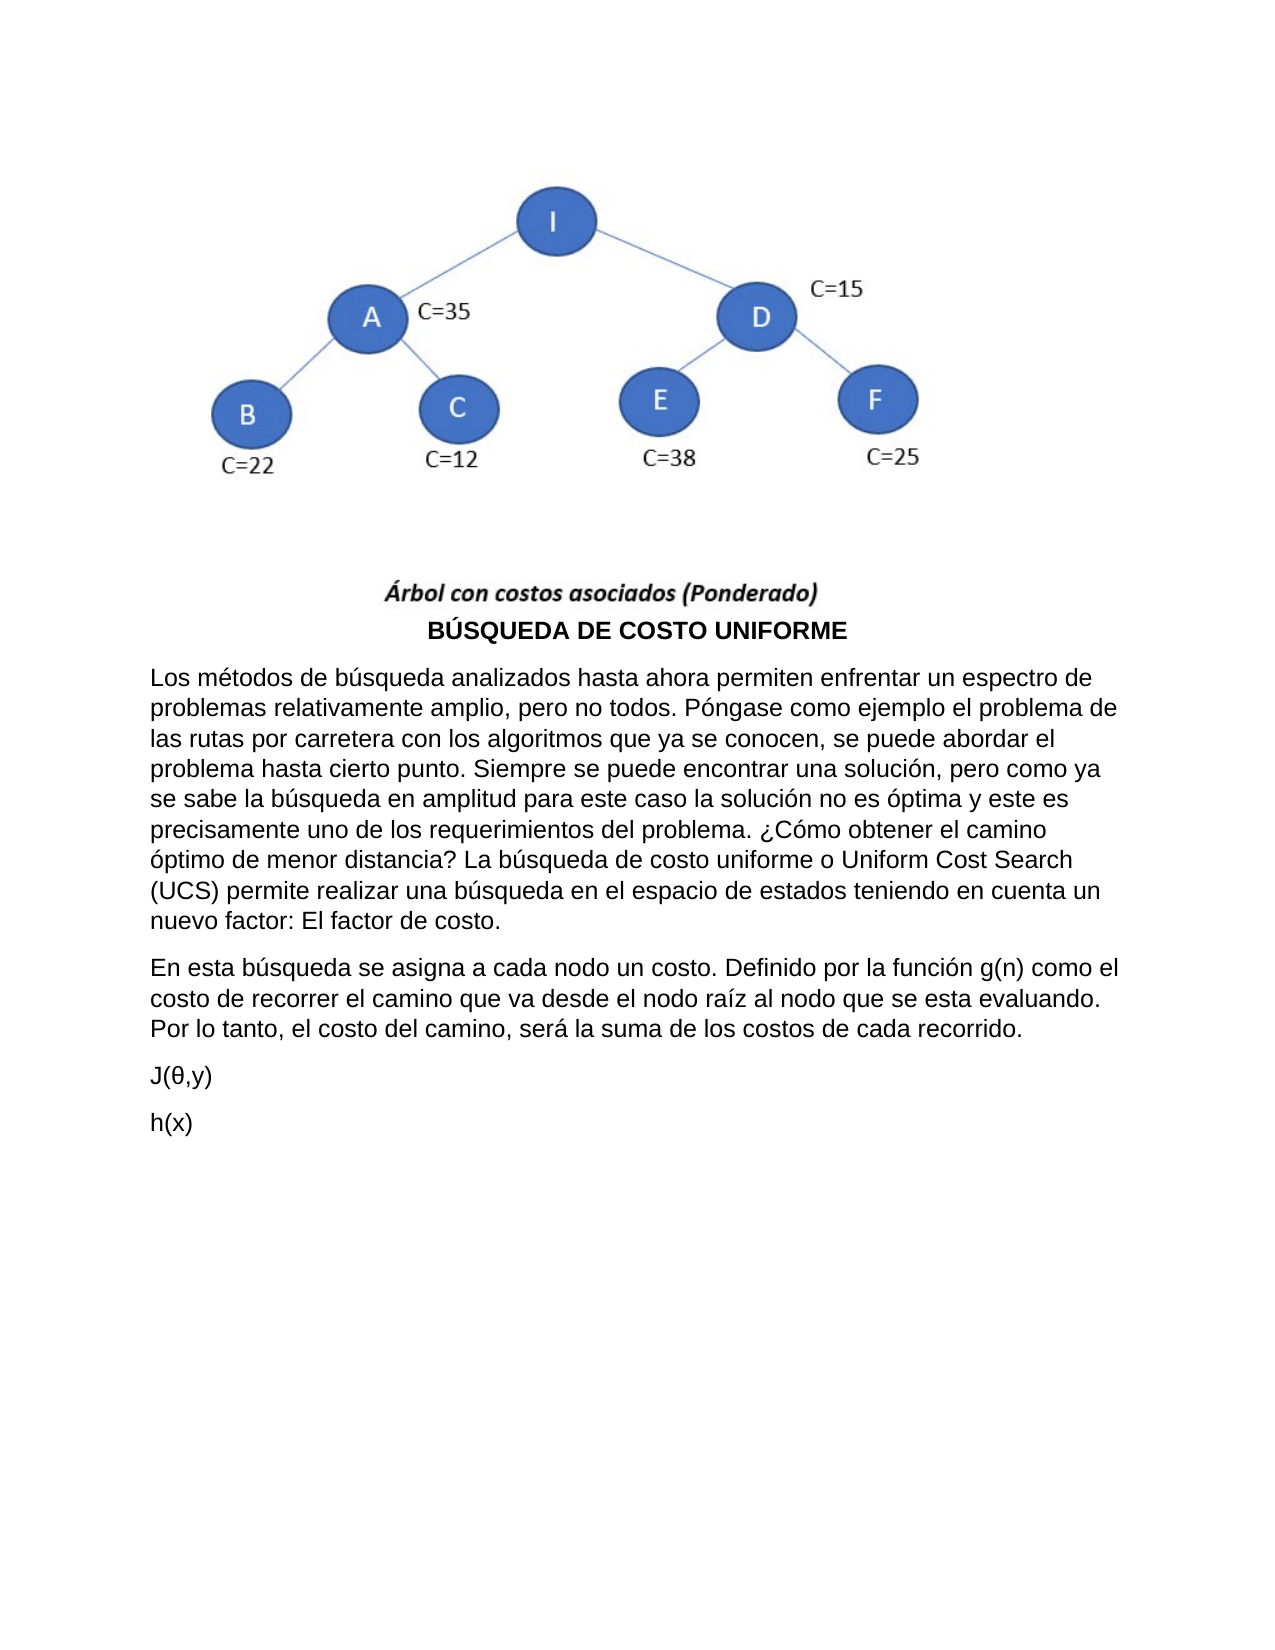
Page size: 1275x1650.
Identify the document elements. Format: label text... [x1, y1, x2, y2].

text BÚSQUEDA DE COSTO UNIFORME [150, 244, 1125, 644]
text Los métodos de búsqueda analizados hasta ahora permiten enfrentar un espectro de problemas relativamente amplio, pero no todos. Póngase como ejemplo el problema de las rutas por carretera con los algoritmos que ya se conocen, se puede abordar el problema hasta cierto punto. Siempre se puede encontrar una solución, pero como ya se sabe la búsqueda en amplitud para este caso la solución no es óptima y este es precisamente uno de los requerimientos del problema. ¿Cómo obtener el camino óptimo de menor distancia? La búsqueda de costo uniforme o Uniform Cost Search (UCS) permite realizar una búsqueda en el espacio de estados teniendo en cuenta un nuevo factor: El factor de costo. [150, 663, 1125, 935]
text h(x) [150, 1108, 1125, 1137]
text J(θ,y) [150, 1061, 1125, 1090]
text En esta búsqueda se asigna a cada nodo un costo. Definido por la función g(n) como el costo de recorrer el camino que va desde el nodo raíz al nodo que se esta evaluando. Por lo tanto, el costo del camino, será la suma de los costos de cada recorrido. [150, 953, 1125, 1043]
picture [150, 150, 1004, 616]
